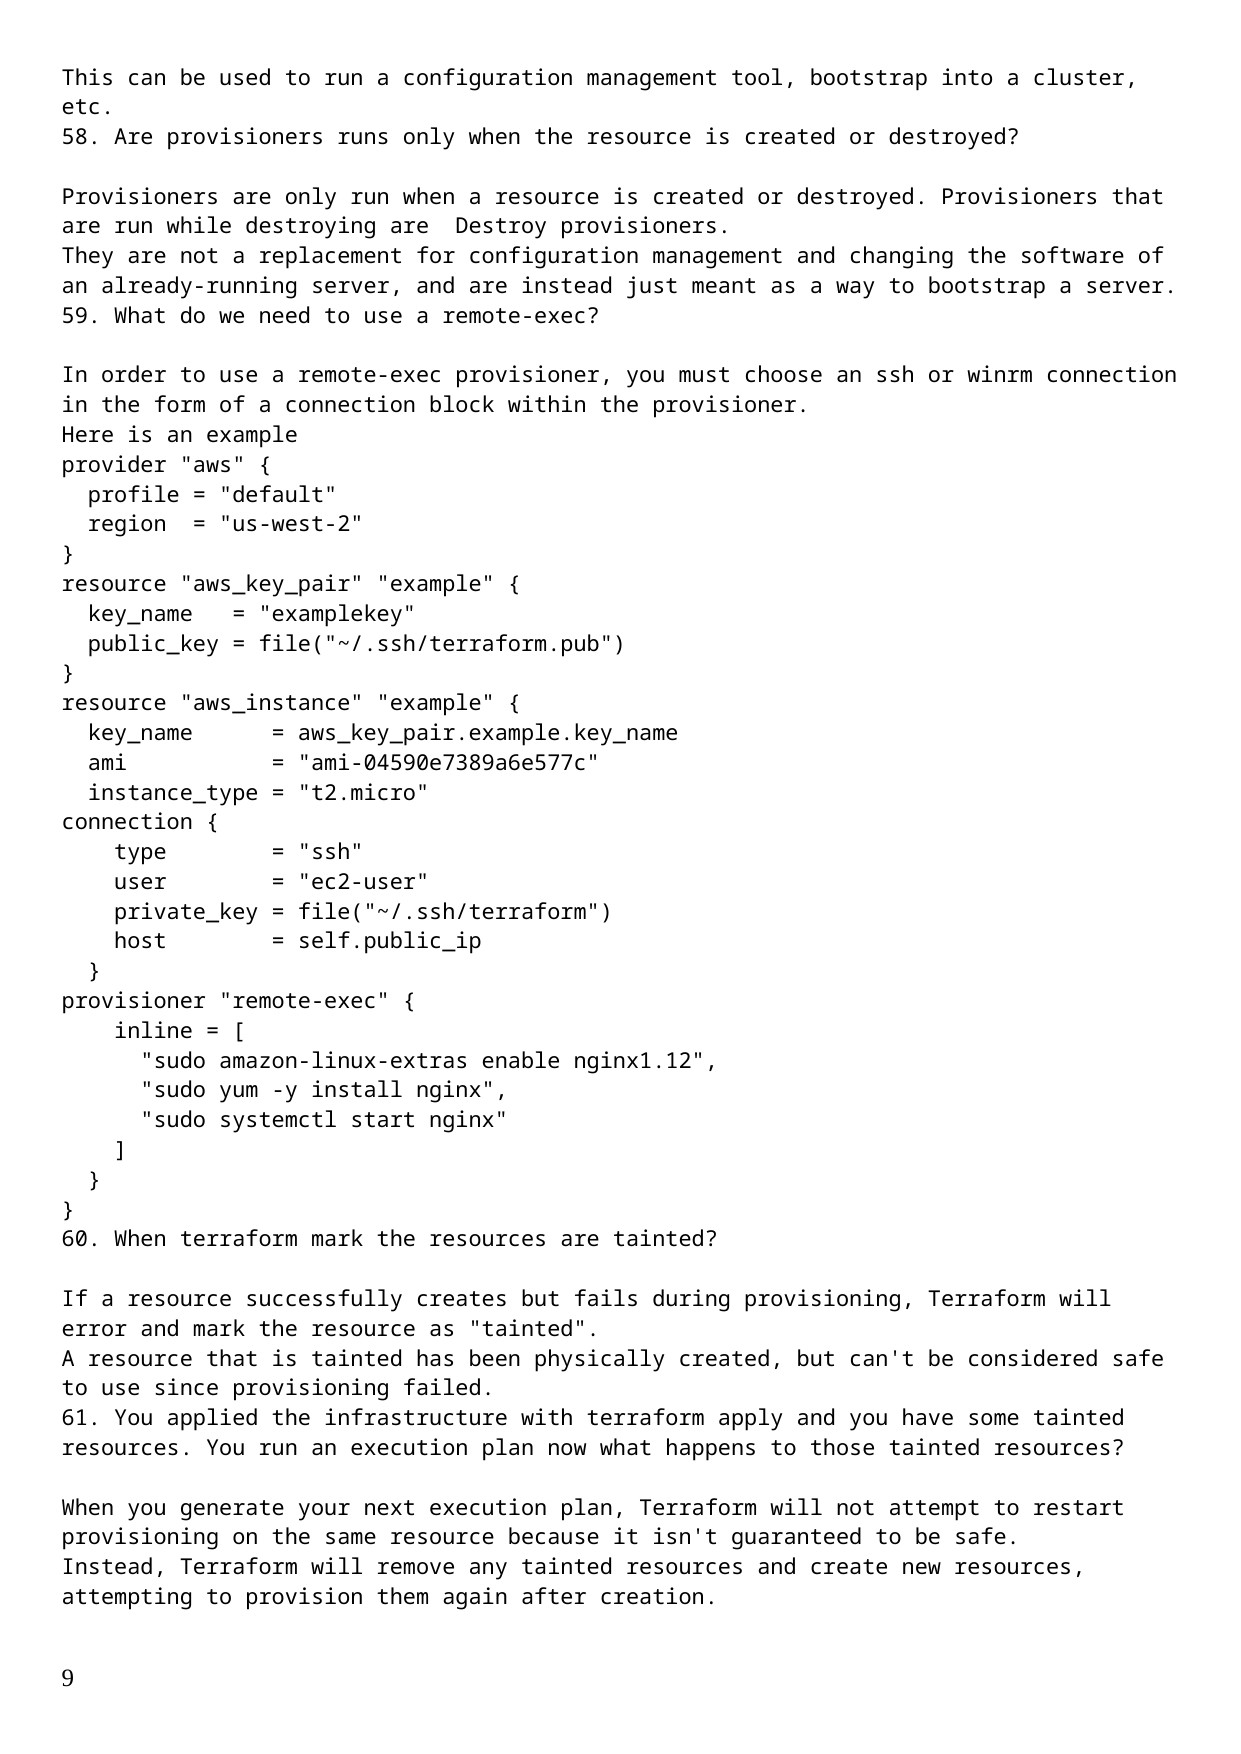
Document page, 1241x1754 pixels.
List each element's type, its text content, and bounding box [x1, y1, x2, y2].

text instance_type = "t2.micro" [61, 776, 1179, 806]
text A resource that is tainted has been physically created, but can't be considered safe to use since provisioning failed. [61, 1342, 1179, 1402]
text Provisioners are only run when a resource is created or destroyed. Provisioners that are run while destroying are Destroy provisioners. [61, 181, 1179, 240]
text } [61, 538, 1179, 568]
text This can be used to run a configuration management tool, bootstrap into a cluster, etc. [61, 61, 1179, 121]
text Here is an example [61, 419, 1179, 449]
text They are not a replacement for configuration management and changing the software of an already-running server, and are instead just meant as a way to bootstrap a server. [61, 240, 1179, 300]
text key_name = aws_key_pair.example.key_name [61, 717, 1179, 747]
text connection { [61, 806, 1179, 836]
text 61. You applied the infrastructure with terraform apply and you have some tainted resources. You run an execution plan now what happens to those tainted resources? [61, 1402, 1179, 1462]
text Instead, Terraform will remove any tainted resources and create new resources, attempting to provision them again after creation. [61, 1551, 1179, 1611]
text profile = "default" [61, 478, 1179, 508]
text "sudo systemctl start nginx" [61, 1104, 1179, 1134]
text host = self.public_ip [61, 925, 1179, 955]
text inline = [ [61, 1015, 1179, 1044]
text type = "ssh" [61, 836, 1179, 866]
text In order to use a remote-exec provisioner, you must choose an ssh or winrm connection in the form of a connection block within the provisioner. [61, 359, 1179, 419]
text } [61, 1164, 1179, 1193]
text ] [61, 1134, 1179, 1164]
text If a resource successfully creates but fails during provisioning, Terraform will error and mark the resource as "tainted". [61, 1283, 1179, 1342]
text region = "us-west-2" [61, 508, 1179, 538]
text 60. When terraform mark the resources are tainted? [61, 1223, 1179, 1253]
text key_name = "examplekey" [61, 598, 1179, 627]
text provider "aws" { [61, 449, 1179, 478]
text 58. Are provisioners runs only when the resource is created or destroyed? [61, 121, 1179, 151]
text "sudo yum -y install nginx", [61, 1074, 1179, 1104]
text When you generate your next execution plan, Terraform will not attempt to restart provisioning on the same resource because it isn't guaranteed to be safe. [61, 1491, 1179, 1551]
text resource "aws_instance" "example" { [61, 687, 1179, 717]
text 59. What do we need to use a remote-exec? [61, 300, 1179, 329]
text } [61, 1193, 1179, 1223]
text private_key = file("~/.ssh/terraform") [61, 896, 1179, 925]
text resource "aws_key_pair" "example" { [61, 568, 1179, 598]
text } [61, 657, 1179, 687]
text "sudo amazon-linux-extras enable nginx1.12", [61, 1044, 1179, 1074]
text } [61, 955, 1179, 985]
text provisioner "remote-exec" { [61, 985, 1179, 1015]
text ami = "ami-04590e7389a6e577c" [61, 747, 1179, 776]
text public_key = file("~/.ssh/terraform.pub") [61, 627, 1179, 657]
text user = "ec2-user" [61, 866, 1179, 896]
